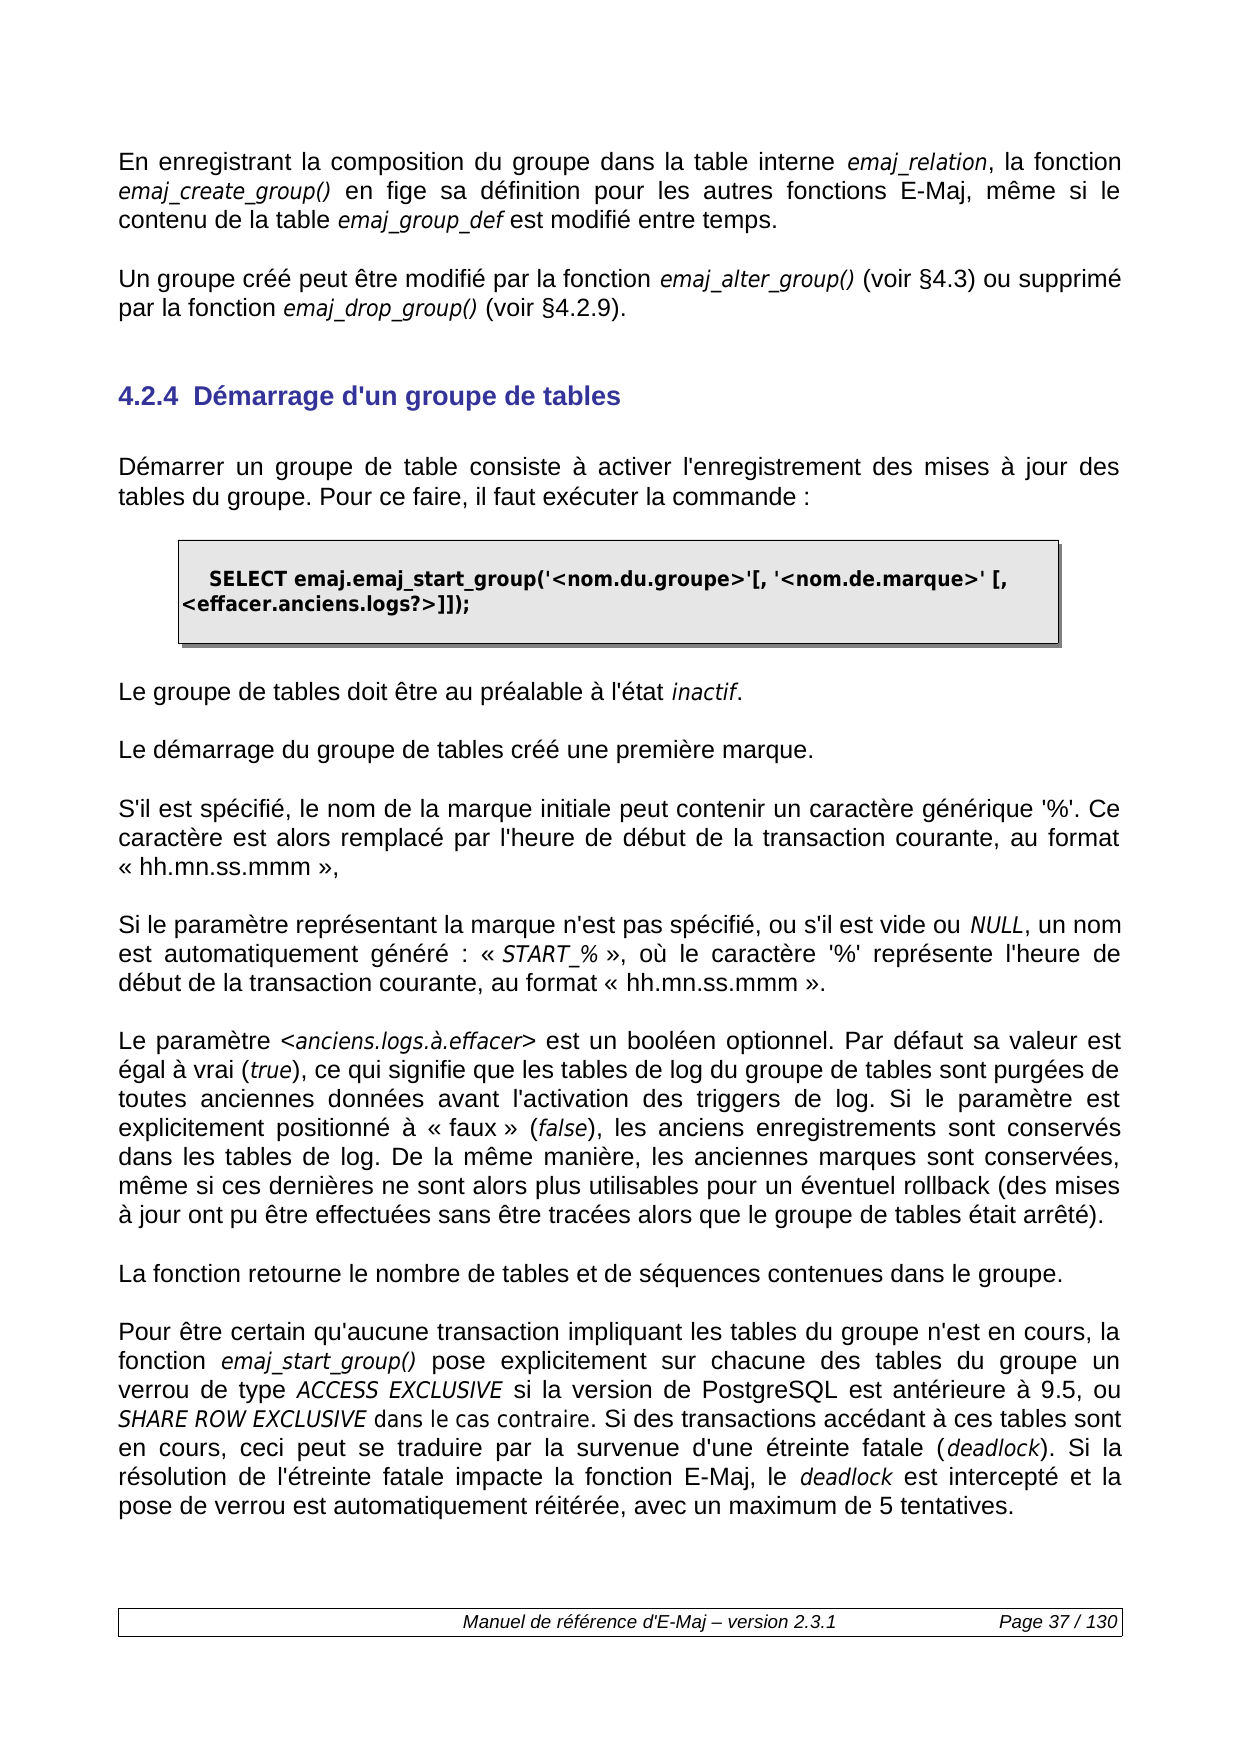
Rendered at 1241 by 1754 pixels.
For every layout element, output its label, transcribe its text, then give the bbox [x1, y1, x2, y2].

text Pour être certain qu'aucune transaction impliquant les tables du groupe n'est en cours, la fonction emaj_start_group() pose explicitement sur chacune des tables du groupe un verrou de type ACCESS EXCLUSIVE si la version de PostgreSQL est antérieure à 9.5, ou SHARE ROW EXCLUSIVE dans le cas contraire. Si des transactions accédant à ces tables sont en cours, ceci peut se traduire par la survenue d'une étreinte fatale (deadlock). Si la résolution de l'étreinte fatale impacte la fonction E-Maj, le deadlock est intercepté et la pose de verrou est automatiquement réitérée, avec un maximum de 5 tentatives. [118, 1317, 1122, 1520]
text Un groupe créé peut être modifié par la fonction emaj_alter_group() (voir §4.3) ou supprimé par la fonction emaj_drop_group() (voir §4.2.9). [118, 263, 1122, 322]
text SELECT emaj.emaj_start_group('<nom.du.groupe>'[, '<nom.de.marque>' [, <effacer.anciens.logs?>]]); [179, 564, 1058, 613]
text Le démarrage du groupe de tables créé une première marque. [118, 735, 1122, 764]
text Le groupe de tables doit être au préalable à l'état inactif. [118, 677, 1122, 706]
text S'il est spécifié, le nom de la marque initiale peut contenir un caractère générique '%'. Ce caractère est alors remplacé par l'heure de début de la transaction courante, au format « hh.mn.ss.mmm », [118, 793, 1122, 881]
text En enregistrant la composition du groupe dans la table interne emaj_relation, la fonction emaj_create_group() en fige sa définition pour les autres fonctions E-Maj, même si le contenu de la table emaj_group_def est modifié entre temps. [118, 147, 1122, 234]
text Si le paramètre représentant la marque n'est pas spécifié, ou s'il est vide ou NULL, un nom est automatiquement généré : « START_% », où le caractère '%' représente l'heure de début de la transaction courante, au format « hh.mn.ss.mmm ». [118, 910, 1122, 997]
subtitle Démarrage d'un groupe de tables [118, 380, 1122, 411]
text Démarrer un groupe de table consiste à activer l'enregistrement des mises à jour des tables du groupe. Pour ce faire, il faut exécuter la commande : [118, 452, 1122, 510]
text Le paramètre <anciens.logs.à.effacer> est un booléen optionnel. Par défaut sa valeur est égal à vrai (true), ce qui signifie que les tables de log du groupe de tables sont purgées de toutes anciennes données avant l'activation des triggers de log. Si le paramètre est explicitement positionné à « faux » (false), les anciens enregistrements sont conservés dans les tables de log. De la même manière, les anciennes marques sont conservées, même si ces dernières ne sont alors plus utilisables pour un éventuel rollback (des mises à jour ont pu être effectuées sans être tracées alors que le groupe de tables était arrêté). [118, 1026, 1122, 1229]
text La fonction retourne le nombre de tables et de séquences contenues dans le groupe. [118, 1258, 1122, 1287]
